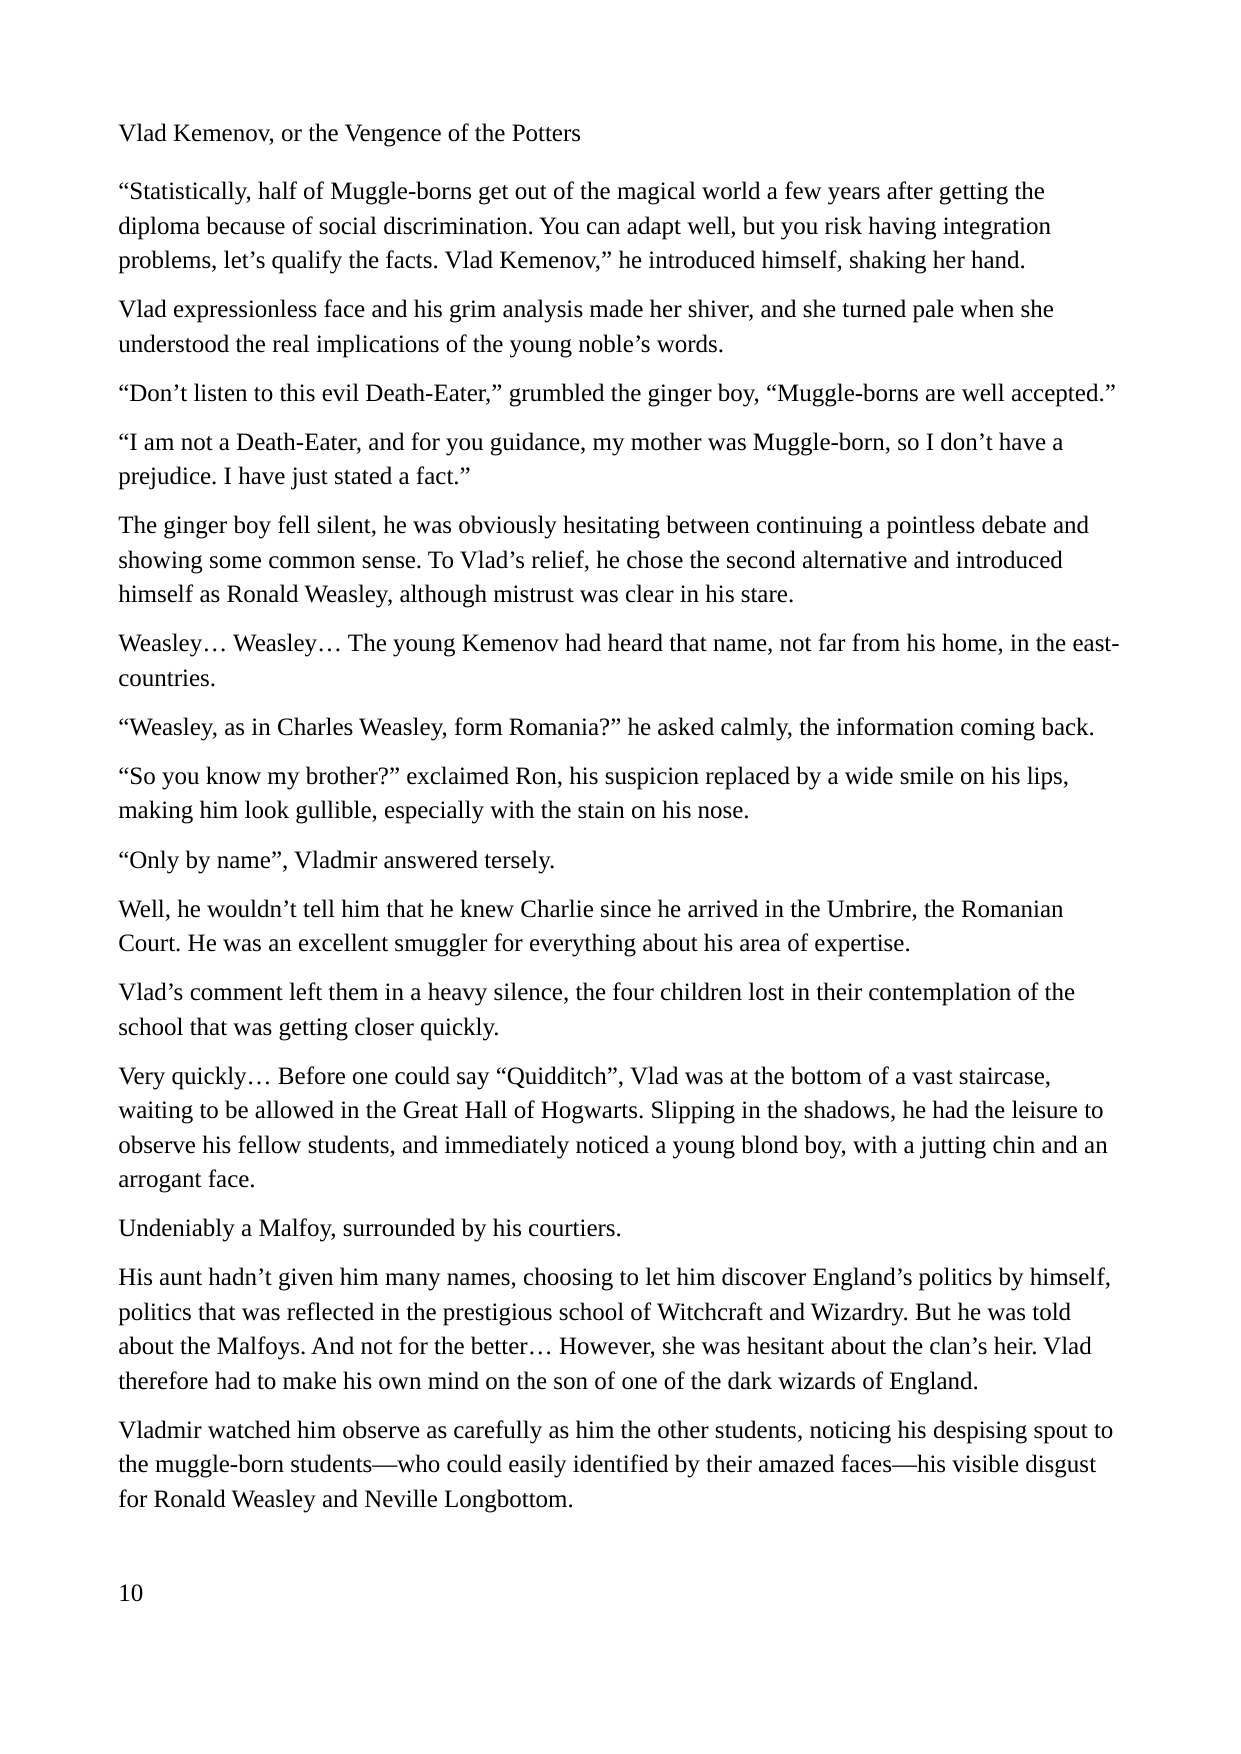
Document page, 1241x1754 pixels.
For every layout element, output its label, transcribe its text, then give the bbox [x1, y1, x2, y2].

text “I am not a Death-Eater, and for you guidance, my mother was Muggle-born, so I don’t have a prejudice. I have just stated a fact.” [118, 427, 1122, 490]
text Vlad’s comment left them in a heavy silence, the four children lost in their contemplation of the school that was getting closer quickly. [118, 977, 1122, 1041]
text Undeniably a Malfoy, surrounded by his courtiers. [118, 1213, 1122, 1242]
text “Weasley, as in Charles Weasley, form Romania?” he asked calmly, the information coming back. [118, 712, 1122, 741]
text Vladmir watched him observe as carefully as him the other students, noticing his despising spout to the muggle-born students—who could easily identified by their amazed faces—his visible disgust for Ronald Weasley and Neville Longbottom. [118, 1415, 1122, 1513]
text Vlad expressionless face and his grim analysis made her shiver, and she turned pale when she understood the real implications of the young noble’s words. [118, 294, 1122, 358]
text “Statistically, half of Muggle-borns get out of the magical world a few years after getting the diploma because of social discrimination. You can adapt well, but you risk having integration problems, let’s qualify the facts. Vlad Kemenov,” he introduced himself, shaking her hand. [118, 176, 1122, 274]
text Weasley… Weasley… The young Kemenov had heard that name, not far from his home, in the east-countries. [118, 628, 1122, 692]
text The ginger boy fell silent, he was obviously hesitating between continuing a pointless debate and showing some common sense. To Vlad’s relief, he chose the second alternative and introduced himself as Ronald Weasley, although mistrust was clear in his stare. [118, 511, 1122, 608]
text His aunt hadn’t given him many names, choosing to let him discover England’s politics by himself, politics that was reflected in the prestigious school of Witchcraft and Wizardry. But he was told about the Malfoys. And not for the better… However, she was hesitant about the clan’s heir. Vlad therefore had to make his own mind on the son of one of the dark wizards of England. [118, 1262, 1122, 1394]
text Well, he wouldn’t tell him that he knew Charlie since he arrived in the Umbrire, the Romanian Court. He was an excellent smuggler for everything about his area of expertise. [118, 894, 1122, 957]
text “So you know my brother?” exclaimed Ron, his suspicion replaced by a wide smile on his lips, making him look gullible, especially with the stain on his nose. [118, 761, 1122, 824]
text “Don’t listen to this evil Death-Eater,” grumbled the ginger boy, “Muggle-borns are well accepted.” [118, 378, 1122, 407]
text “Only by name”, Vladmir answered tersely. [118, 845, 1122, 873]
text Very quickly… Before one could say “Quidditch”, Vlad was at the bottom of a vast staircase, waiting to be allowed in the Great Hall of Hogwarts. Slipping in the shadows, he had the leisure to observe his fellow students, and immediately noticed a young blond boy, with a jutting chin and an arrogant face. [118, 1061, 1122, 1193]
